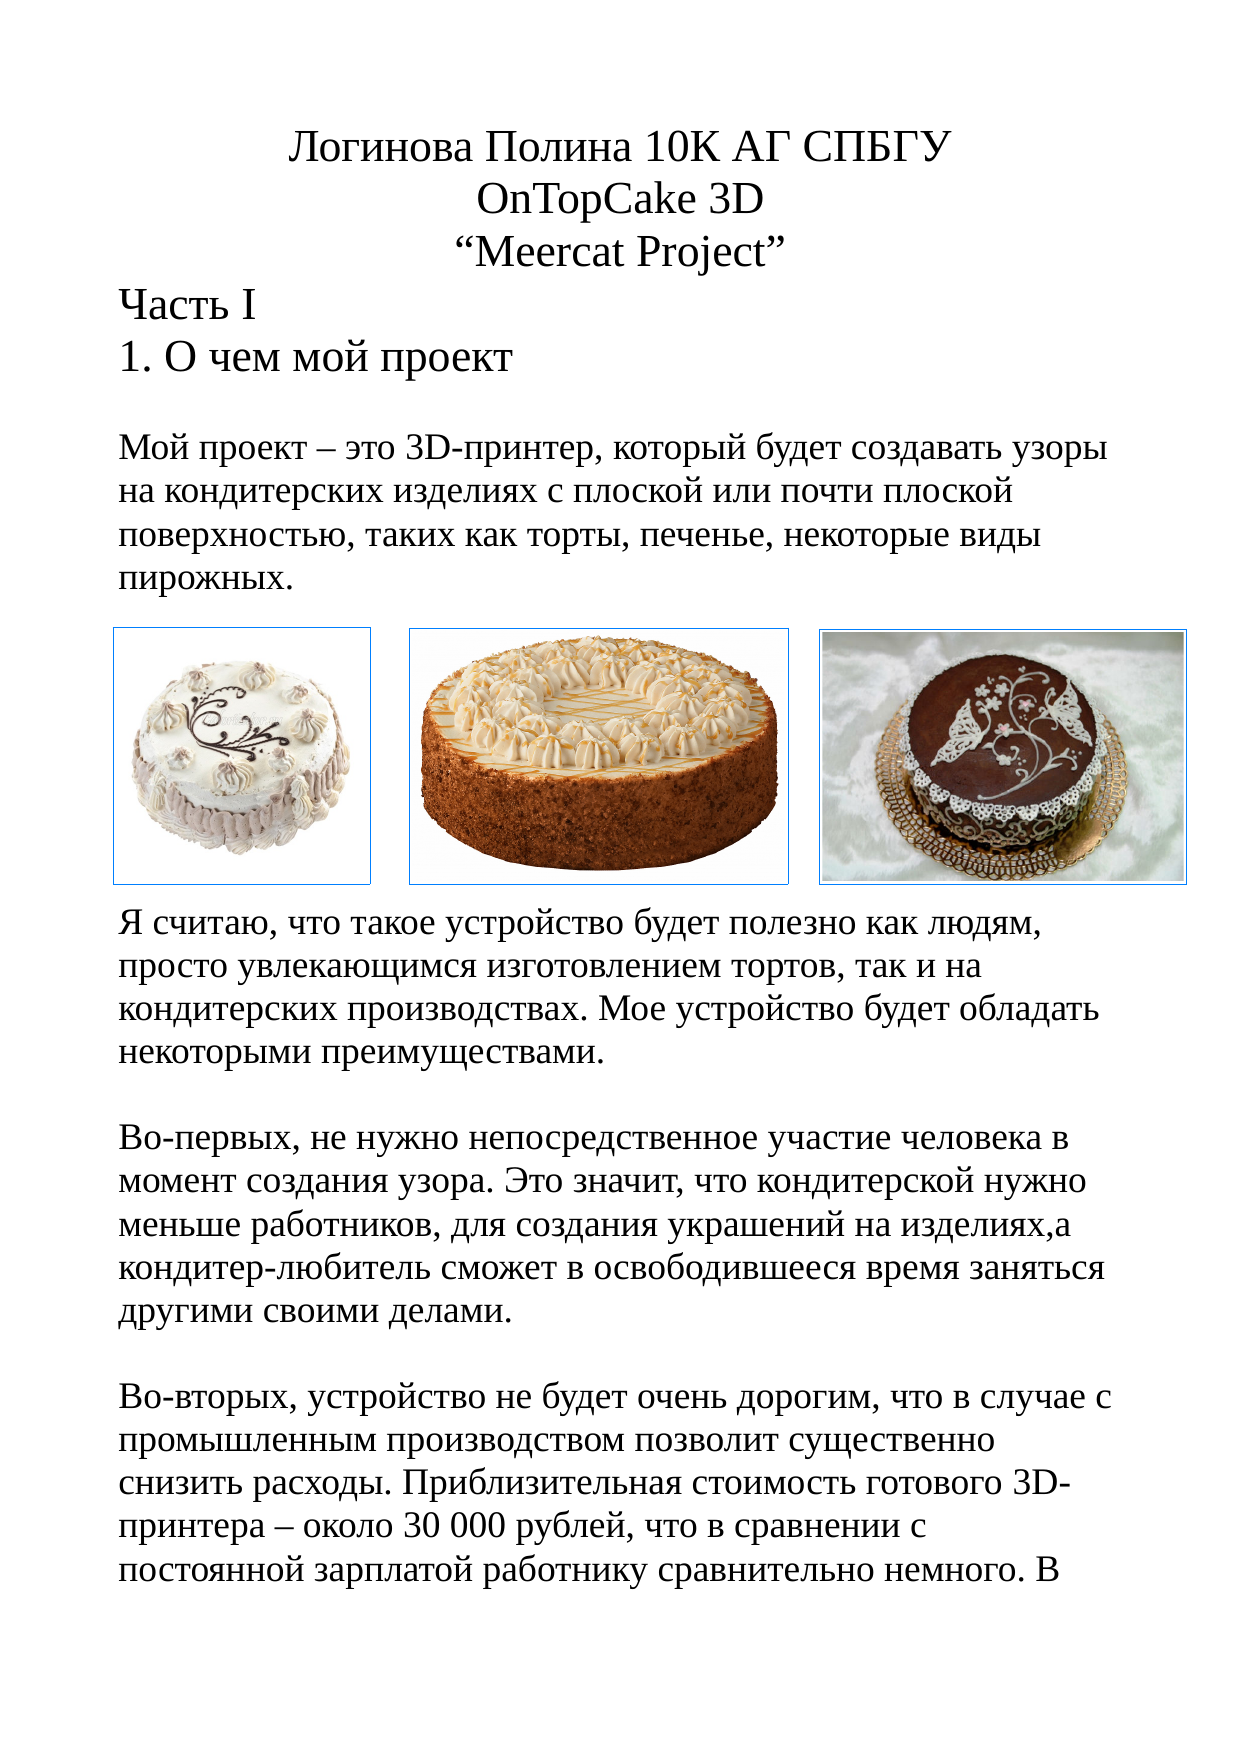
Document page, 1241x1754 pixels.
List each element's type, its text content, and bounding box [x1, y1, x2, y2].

text Мой проект – это 3D-принтер, который будет создавать узоры на кондитерских изделиях с плоской или почти плоской поверхностью, таких как торты, печенье, некоторые виды пирожных. [118, 425, 1122, 597]
text Я считаю, что такое устройство будет полезно как людям, просто увлекающимся изготовлением тортов, так и на кондитерских производствах. Мое устройство будет обладать некоторыми преимуществами. [118, 899, 1122, 1072]
text Логинова Полина 10К АГ СПБГУ [118, 118, 1122, 171]
text 1. О чем мой проект [118, 329, 1122, 382]
text Во-вторых, устройство не будет очень дорогим, что в случае с промышленным производством позволит существенно снизить расходы. Приблизительная стоимость готового 3D-принтера – около 30 000 рублей, что в сравнении с постоянной зарплатой работнику сравнительно немного. В [118, 1373, 1122, 1589]
picture [411, 630, 786, 881]
picture [822, 632, 1184, 881]
picture [114, 628, 370, 884]
text “Meercat Project” [118, 223, 1122, 276]
text Часть I [118, 276, 1122, 329]
text OnTopCake 3D [118, 171, 1122, 223]
text Во-первых, не нужно непосредственное участие человека в момент создания узора. Это значит, что кондитерской нужно меньше работников, для создания украшений на изделиях,а кондитер-любитель сможет в освободившееся время заняться другими своими делами. [118, 1115, 1122, 1330]
